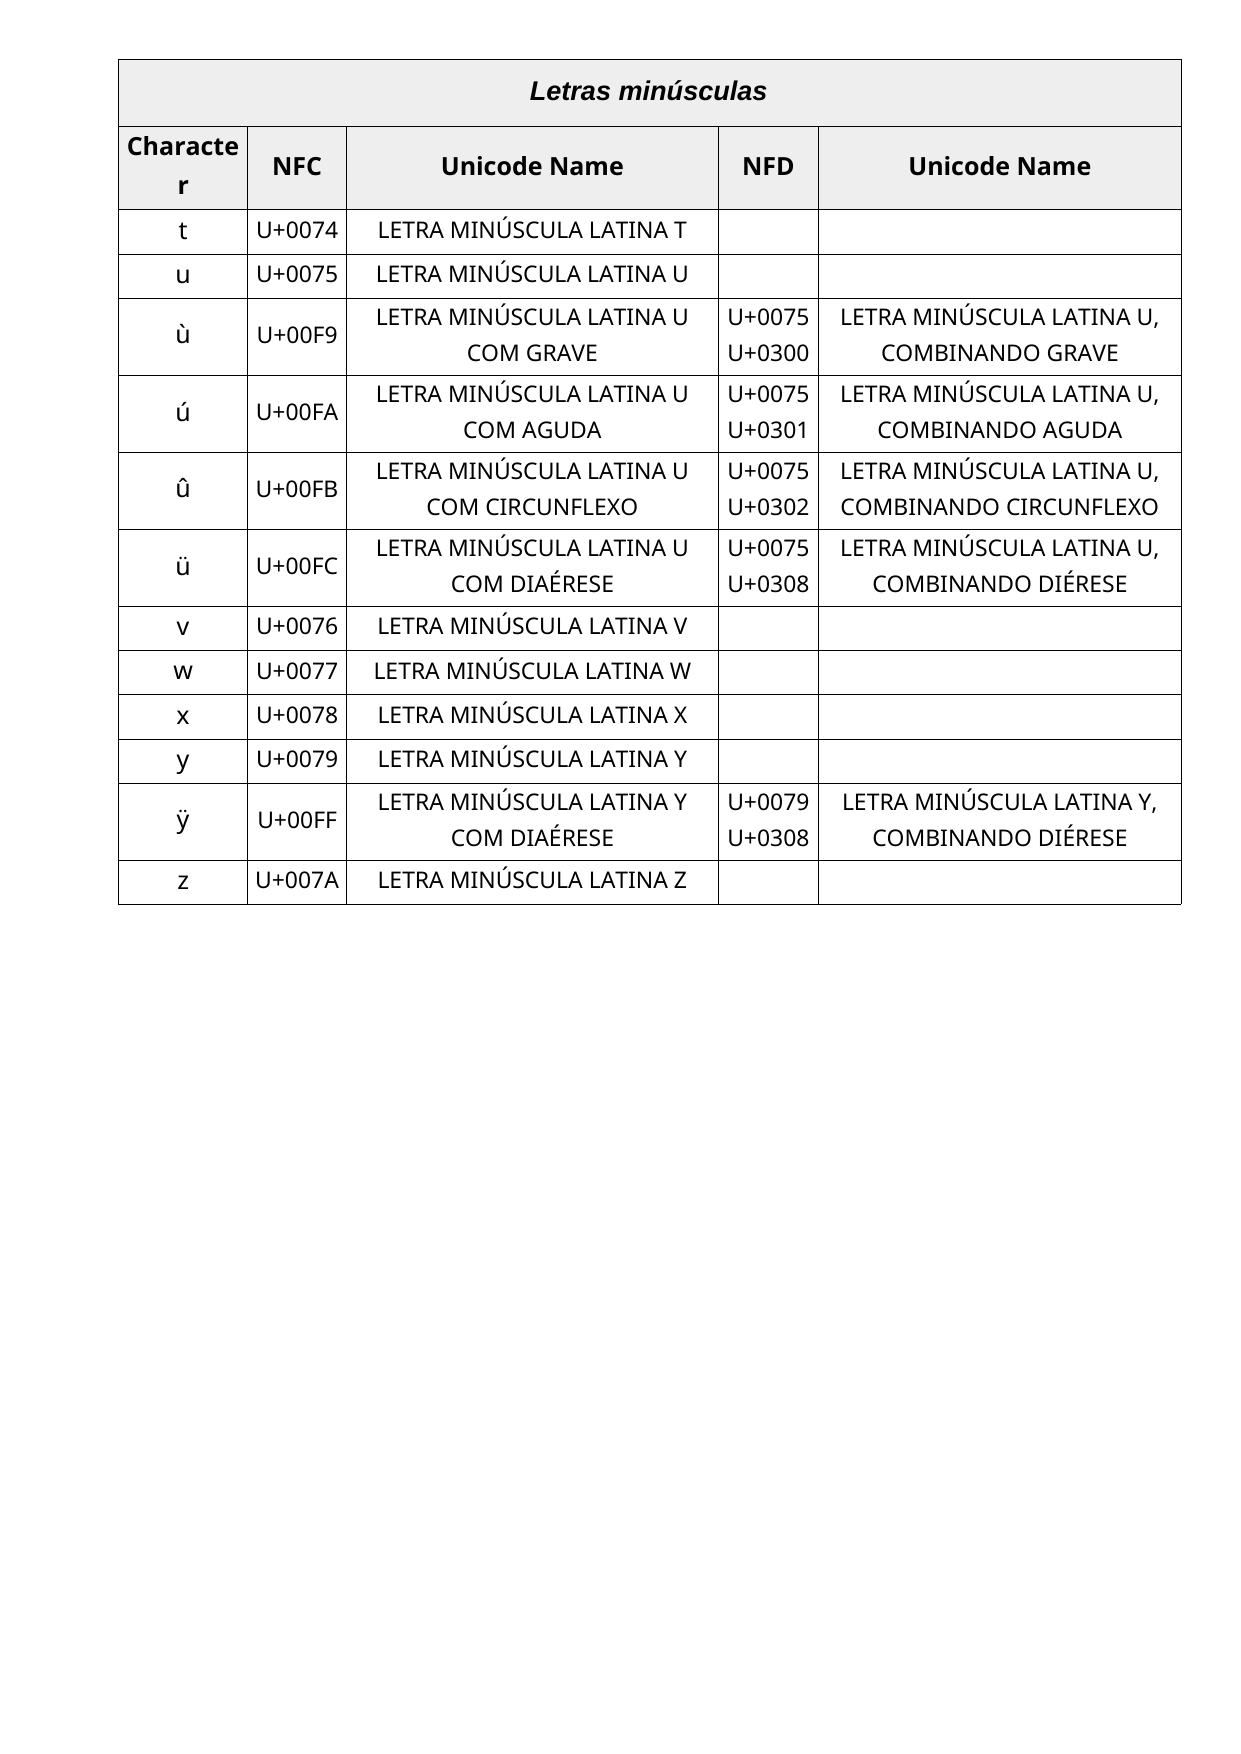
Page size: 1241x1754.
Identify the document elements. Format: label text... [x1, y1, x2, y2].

table_cell LETRA MINÚSCULA LATINA U [347, 255, 718, 298]
table_cell LETRA MINÚSCULA LATINA Y [347, 740, 718, 783]
table_cell U+0077 [248, 651, 346, 694]
table_cell [719, 210, 818, 253]
table_cell U+00FF [248, 784, 346, 860]
table_cell y [119, 740, 247, 783]
table_cell LETRA MINÚSCULA LATINA Y, COMBINANDO DIÉRESE [819, 784, 1181, 860]
table_cell [819, 255, 1181, 298]
table_cell LETRA MINÚSCULA LATINA U, COMBINANDO CIRCUNFLEXO [819, 453, 1181, 529]
table_cell U+0078 [248, 695, 346, 738]
table_cell [819, 651, 1181, 694]
table_cell U+007A [248, 861, 346, 904]
table_cell x [119, 695, 247, 738]
table_cell U+0075 U+0308 [719, 530, 818, 606]
table_cell z [119, 861, 247, 904]
table_cell [719, 651, 818, 694]
table_cell LETRA MINÚSCULA LATINA U COM DIAÉRESE [347, 530, 718, 606]
table_cell [819, 740, 1181, 783]
table_cell ÿ [119, 784, 247, 860]
table_cell LETRA MINÚSCULA LATINA Y COM DIAÉRESE [347, 784, 718, 860]
table_cell Unicode Name [819, 127, 1181, 209]
table_cell [719, 607, 818, 650]
table_cell [719, 695, 818, 738]
table_cell U+0075 U+0300 [719, 299, 818, 375]
table_cell [719, 740, 818, 783]
table_cell LETRA MINÚSCULA LATINA T [347, 210, 718, 253]
table_cell ü [119, 530, 247, 606]
table_cell v [119, 607, 247, 650]
table_cell U+0075 U+0301 [719, 376, 818, 452]
table_cell Character [119, 127, 247, 209]
table_cell U+0079 [248, 740, 346, 783]
table_cell U+0074 [248, 210, 346, 253]
table_cell U+00FC [248, 530, 346, 606]
table_cell ù [119, 299, 247, 375]
table_cell [719, 861, 818, 904]
table_cell LETRA MINÚSCULA LATINA V [347, 607, 718, 650]
table_cell ú [119, 376, 247, 452]
table_cell Unicode Name [347, 127, 718, 209]
table_cell NFC [248, 127, 346, 209]
table_cell U+00FB [248, 453, 346, 529]
table_cell NFD [719, 127, 818, 209]
table_cell U+00FA [248, 376, 346, 452]
table_cell LETRA MINÚSCULA LATINA U, COMBINANDO GRAVE [819, 299, 1181, 375]
table_cell U+00F9 [248, 299, 346, 375]
table_cell [819, 695, 1181, 738]
table_cell LETRA MINÚSCULA LATINA Z [347, 861, 718, 904]
table_cell U+0075 U+0302 [719, 453, 818, 529]
table_cell û [119, 453, 247, 529]
table_cell u [119, 255, 247, 298]
table_header Letras minúsculas [119, 60, 1181, 126]
table_cell t [119, 210, 247, 253]
table_cell LETRA MINÚSCULA LATINA X [347, 695, 718, 738]
table_cell U+0079 U+0308 [719, 784, 818, 860]
table_cell LETRA MINÚSCULA LATINA U, COMBINANDO DIÉRESE [819, 530, 1181, 606]
table_cell LETRA MINÚSCULA LATINA U COM GRAVE [347, 299, 718, 375]
table_cell w [119, 651, 247, 694]
table_cell [819, 861, 1181, 904]
table_cell LETRA MINÚSCULA LATINA U COM AGUDA [347, 376, 718, 452]
table_cell LETRA MINÚSCULA LATINA U COM CIRCUNFLEXO [347, 453, 718, 529]
table_cell U+0076 [248, 607, 346, 650]
table_cell [719, 255, 818, 298]
table_cell U+0075 [248, 255, 346, 298]
table_cell LETRA MINÚSCULA LATINA U, COMBINANDO AGUDA [819, 376, 1181, 452]
table_cell [819, 210, 1181, 253]
table_cell [819, 607, 1181, 650]
table_cell LETRA MINÚSCULA LATINA W [347, 651, 718, 694]
